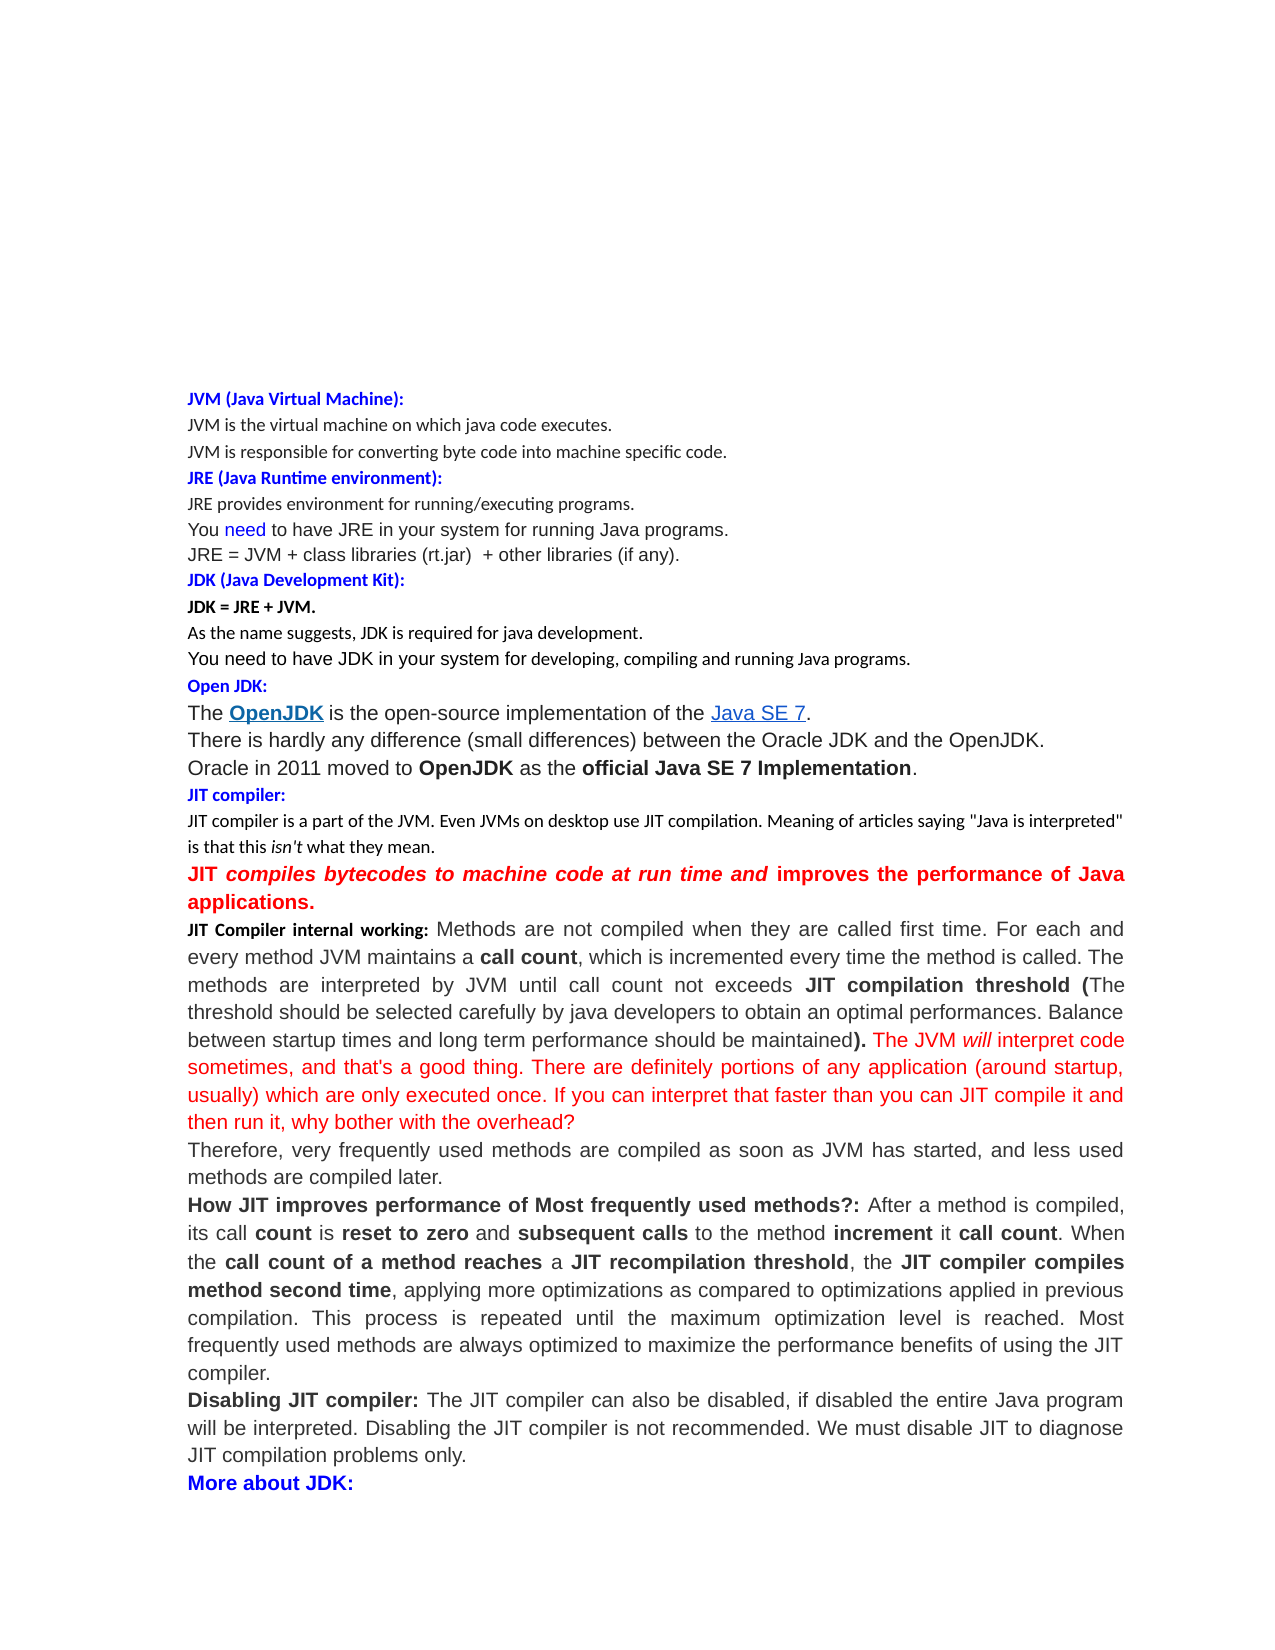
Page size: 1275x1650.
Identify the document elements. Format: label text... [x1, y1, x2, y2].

list JVM is the virtual machine on which java code executes. [150, 413, 1125, 436]
list JRE provides environment for running/executing programs. [150, 493, 1125, 516]
list JVM is responsible for converting byte code into machine specific code. [150, 440, 1125, 463]
list JRE = JVM + class libraries (rt.jar) + other libraries (if any). [150, 544, 1125, 565]
list JDK (Java Development Kit): [150, 568, 1125, 591]
list More about JDK: [150, 1471, 1125, 1495]
list JDK = JRE + JVM. [150, 595, 1125, 618]
list Disabling JIT compiler: The JIT compiler can also be disabled, if disabled the entire Java program will be interpreted. Disabling the JIT compiler is not recommended. We must disable JIT to diagnose JIT compilation problems only. [150, 1388, 1125, 1467]
list Open JDK: [150, 674, 1125, 697]
list How JIT improves performance of Most frequently used methods?: After a method is compiled, its call count is reset to zero and subsequent calls to the method increment it call count. When the call count of a method reaches a JIT recompilation threshold, the JIT compiler compiles method second time, applying more optimizations as compared to optimizations applied in previous compilation. This process is repeated until the maximum optimization level is reached. Most frequently used methods are always optimized to maximize the performance benefits of using the JIT compiler. [150, 1192, 1125, 1385]
list JRE (Java Runtime environment): [150, 466, 1125, 489]
list JIT compiles bytecodes to machine code at run time and improves the performance of Java applications. [150, 862, 1125, 913]
list Oracle in 2011 moved to OpenJDK as the official Java SE 7 Implementation. [150, 756, 1125, 779]
list JIT Compiler internal working: Methods are not compiled when they are called first time. For each and every method JVM maintains a call count, which is incremented every time the method is called. The methods are interpreted by JVM until call count not exceeds JIT compilation threshold (The threshold should be selected carefully by java developers to obtain an optimal performances. Balance between startup times and long term performance should be maintained). The JVM will interpret code sometimes, and that's a good thing. There are definitely portions of any application (around startup, usually) which are only executed once. If you can interpret that faster than you can JIT compile it and then run it, why bother with the overhead? [150, 917, 1125, 1134]
list JIT compiler is a part of the JVM. Even JVMs on desktop use JIT compilation. Meaning of articles saying "Java is interpreted" is that this isn't what they mean. [150, 809, 1125, 859]
list JIT compiler: [150, 783, 1125, 806]
list JVM (Java Virtual Machine): [150, 387, 1125, 410]
list As the name suggests, JDK is required for java development. [150, 621, 1125, 644]
list Therefore, very frequently used methods are compiled as soon as JVM has started, and less used methods are compiled later. [150, 1137, 1125, 1189]
list There is hardly any difference (small differences) between the Oracle JDK and the OpenJDK. [150, 728, 1125, 752]
list You need to have JRE in your system for running Java programs. [150, 519, 1125, 541]
list The OpenJDK is the open-source implementation of the Java SE 7. [150, 700, 1125, 724]
list You need to have JDK in your system for developing, compiling and running Java programs. [150, 648, 1125, 671]
